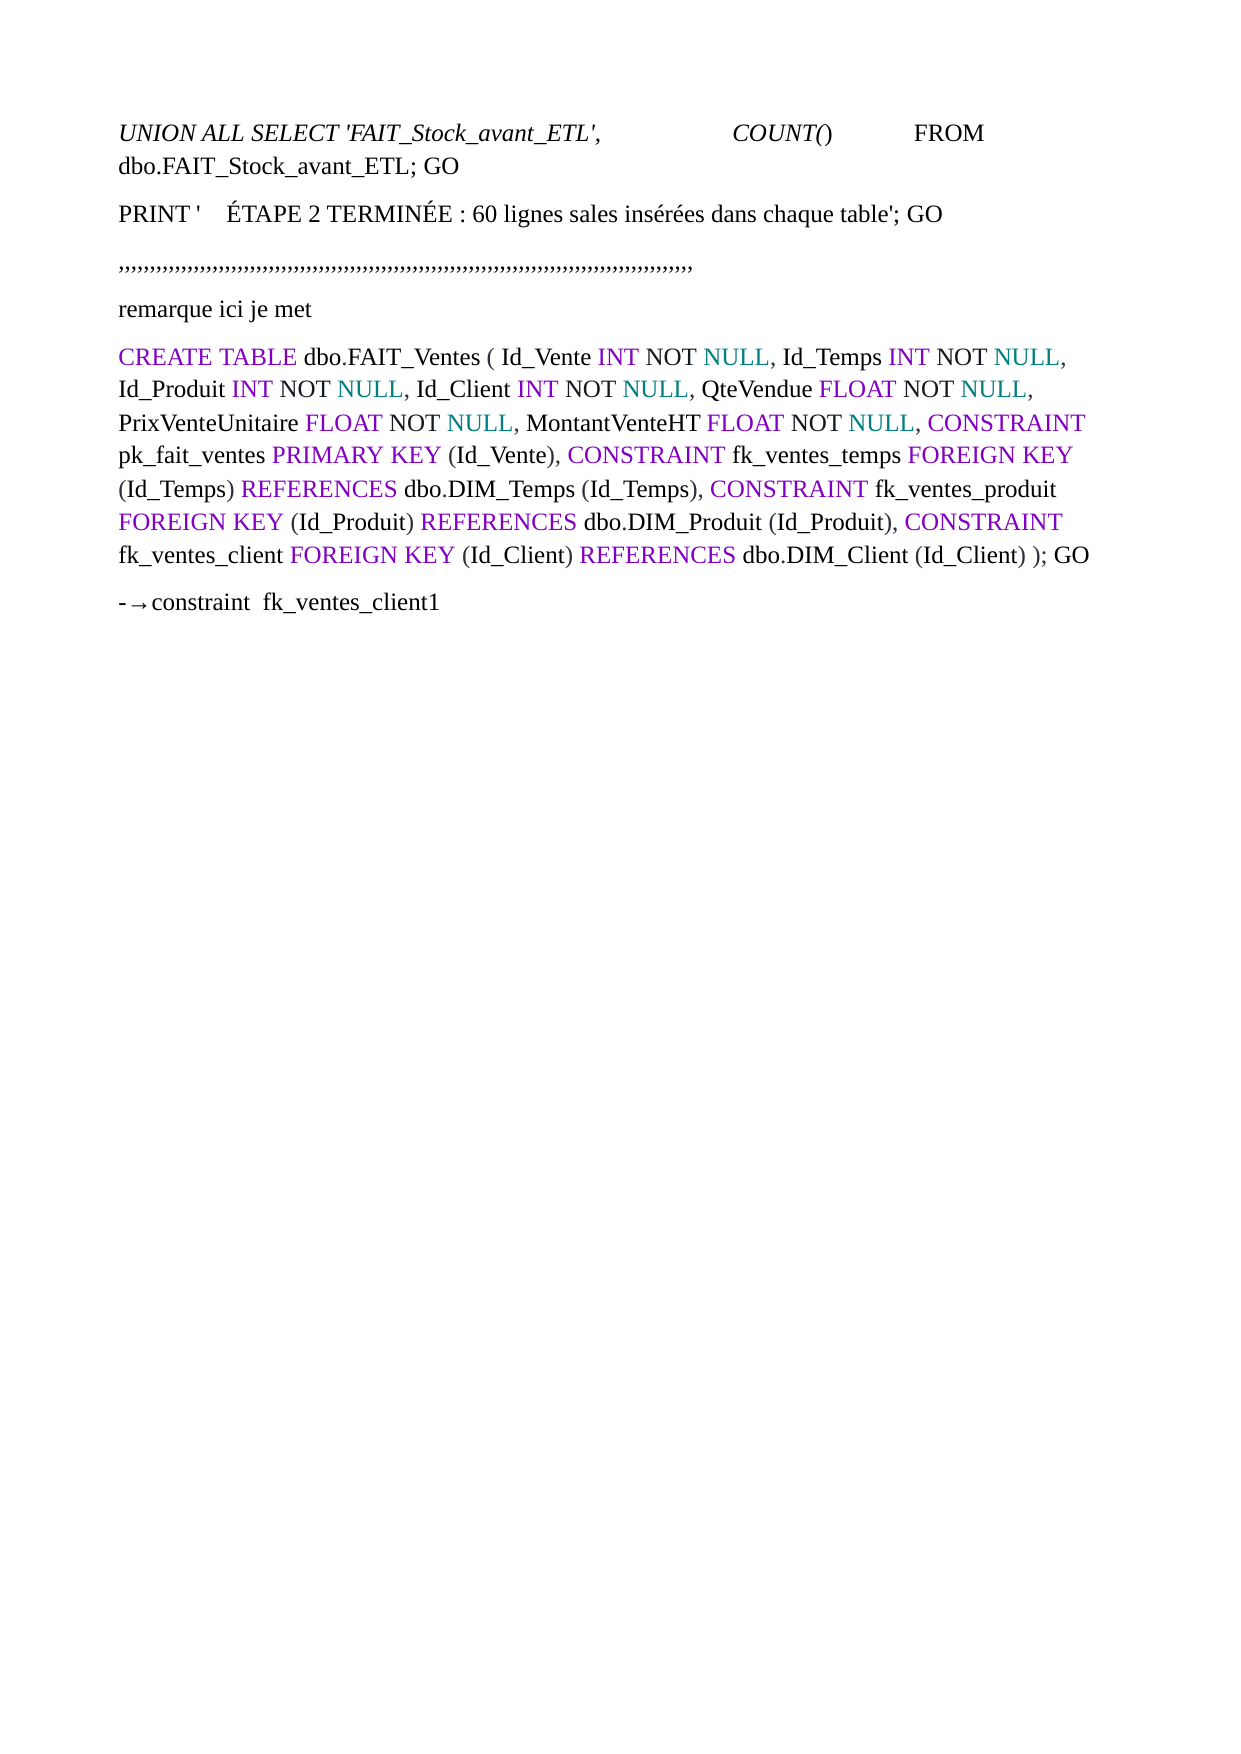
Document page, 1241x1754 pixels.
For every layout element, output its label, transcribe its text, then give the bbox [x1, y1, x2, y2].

text CREATE TABLE dbo.FAIT_Ventes ( Id_Vente INT NOT NULL, Id_Temps INT NOT NULL, Id_Produit INT NOT NULL, Id_Client INT NOT NULL, QteVendue FLOAT NOT NULL, PrixVenteUnitaire FLOAT NOT NULL, MontantVenteHT FLOAT NOT NULL, CONSTRAINT pk_fait_ventes PRIMARY KEY (Id_Vente), CONSTRAINT fk_ventes_temps FOREIGN KEY (Id_Temps) REFERENCES dbo.DIM_Temps (Id_Temps), CONSTRAINT fk_ventes_produit FOREIGN KEY (Id_Produit) REFERENCES dbo.DIM_Produit (Id_Produit), CONSTRAINT fk_ventes_client FOREIGN KEY (Id_Client) REFERENCES dbo.DIM_Client (Id_Client) ); GO [118, 342, 1122, 568]
text remarque ici je met [118, 294, 1122, 323]
text PRINT '✅ ÉTAPE 2 TERMINÉE : 60 lignes sales insérées dans chaque table'; GO [118, 199, 1122, 227]
text UNION ALL SELECT 'FAIT_Stock_avant_ETL', COUNT() FROM dbo.FAIT_Stock_avant_ETL; GO [118, 118, 1122, 180]
text -→constraint fk_ventes_client1 [118, 587, 1122, 616]
text ,,,,,,,,,,,,,,,,,,,,,,,,,,,,,,,,,,,,,,,,,,,,,,,,,,,,,,,,,,,,,,,,,,,,,,,,,,,,,,,,,,,,,,,,,,,, [118, 246, 1122, 275]
